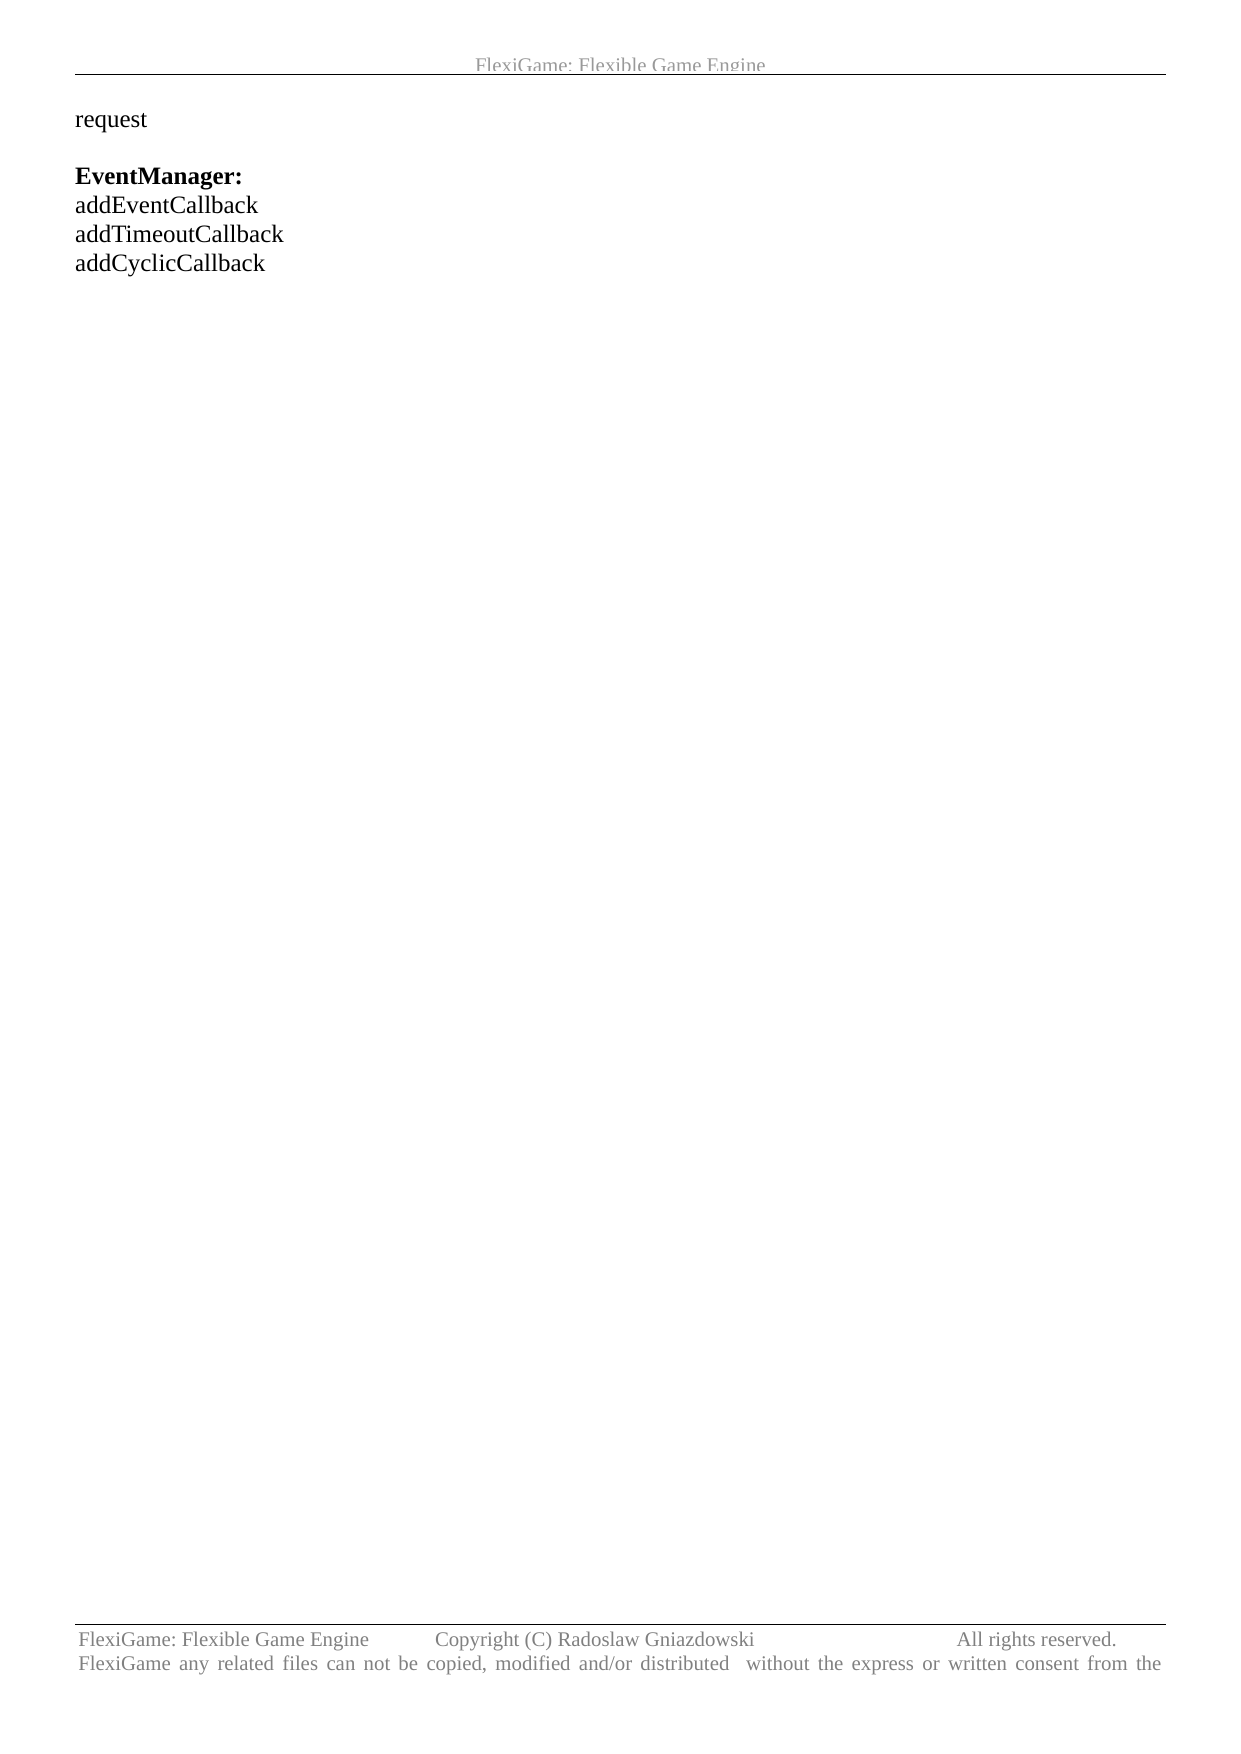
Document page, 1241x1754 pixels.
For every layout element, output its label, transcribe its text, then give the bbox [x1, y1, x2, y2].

text EventManager: [75, 161, 1166, 190]
text addEventCallback [75, 190, 1166, 219]
text addCyclicCallback [75, 248, 1166, 276]
text addTimeoutCallback [75, 219, 1166, 248]
text request [75, 104, 1166, 133]
